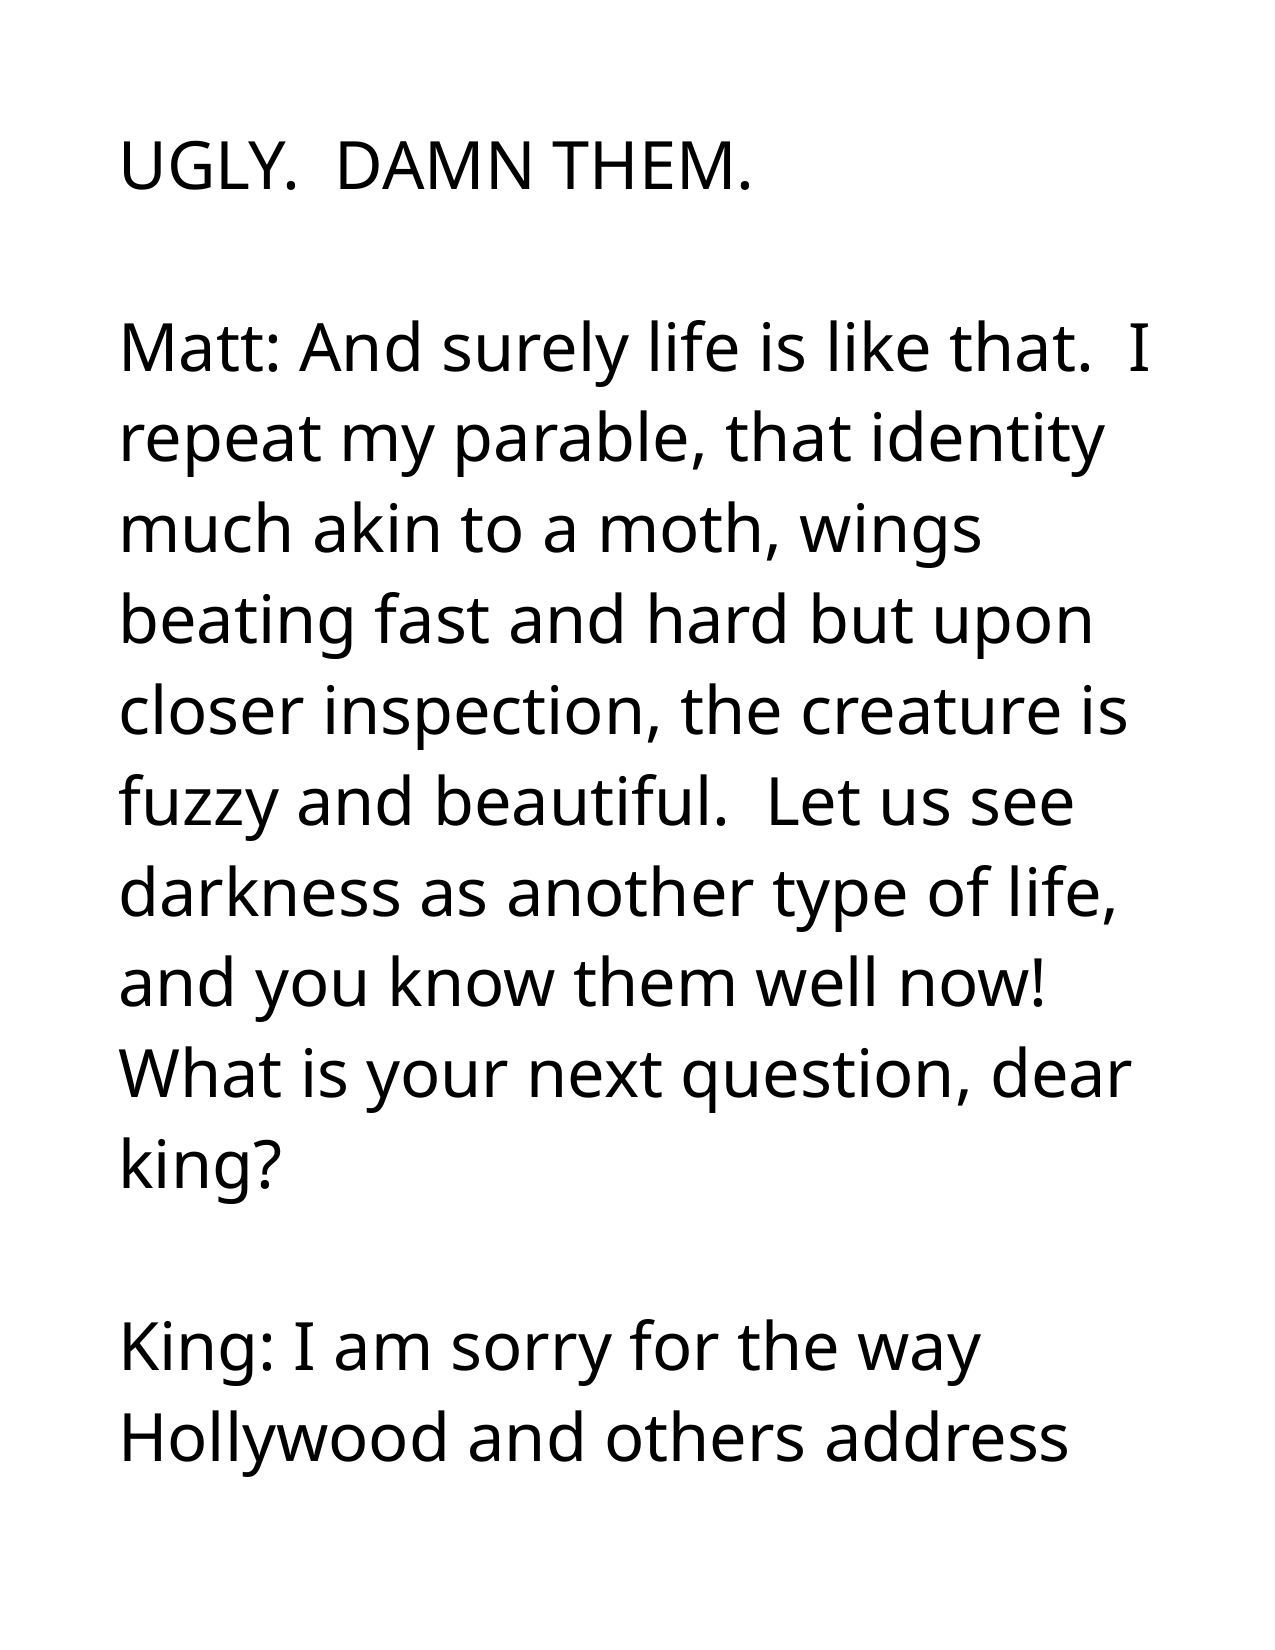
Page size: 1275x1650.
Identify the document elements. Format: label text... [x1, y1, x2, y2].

text UGLY. DAMN THEM. [118, 118, 1157, 209]
text Matt: And surely life is like that. I repeat my parable, that identity much akin to a moth, wings beating fast and hard but upon closer inspection, the creature is fuzzy and beautiful. Let us see darkness as another type of life, and you know them well now! What is your next question, dear king? [118, 300, 1157, 1208]
text King: I am sorry for the way Hollywood and others address [118, 1299, 1157, 1481]
